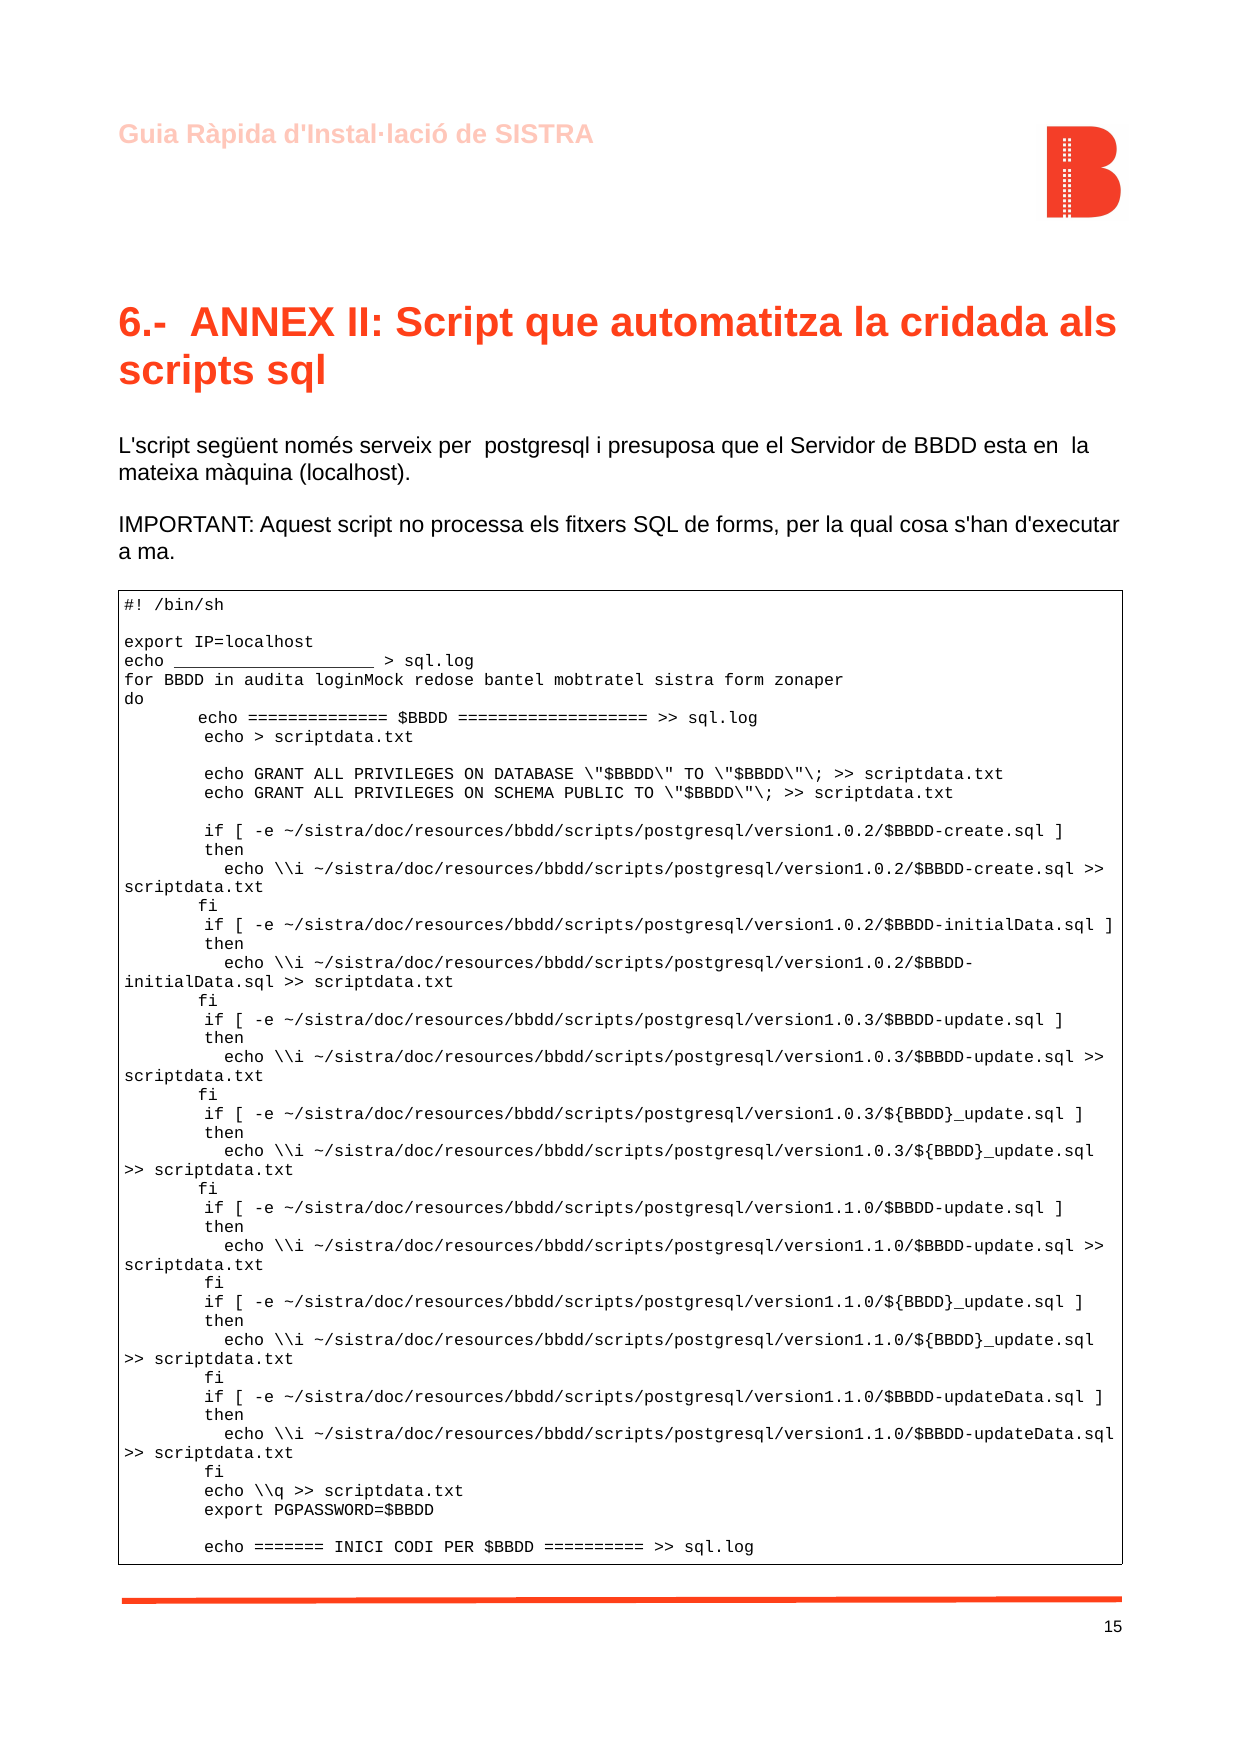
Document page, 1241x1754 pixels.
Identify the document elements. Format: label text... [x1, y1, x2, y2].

table_header #! /bin/sh export IP=localhost echo ____________________ > sql.log for BBDD in audita loginMock redose bantel mobtratel sistra form zonaper do echo ============== $BBDD =================== >> sql.log echo > scriptdata.txt echo GRANT ALL PRIVILEGES ON DATABASE \"$BBDD\" TO \"$BBDD\"\; >> scriptdata.txt echo GRANT ALL PRIVILEGES ON SCHEMA PUBLIC TO \"$BBDD\"\; >> scriptdata.txt if [ -e ~/sistra/doc/resources/bbdd/scripts/postgresql/version1.0.2/$BBDD-create.sql ] then echo \\i ~/sistra/doc/resources/bbdd/scripts/postgresql/version1.0.2/$BBDD-create.sql >> scriptdata.txt fi if [ -e ~/sistra/doc/resources/bbdd/scripts/postgresql/version1.0.2/$BBDD-initialData.sql ] then echo \\i ~/sistra/doc/resources/bbdd/scripts/postgresql/version1.0.2/$BBDD-initialData.sql >> scriptdata.txt fi if [ -e ~/sistra/doc/resources/bbdd/scripts/postgresql/version1.0.3/$BBDD-update.sql ] then echo \\i ~/sistra/doc/resources/bbdd/scripts/postgresql/version1.0.3/$BBDD-update.sql >> scriptdata.txt fi if [ -e ~/sistra/doc/resources/bbdd/scripts/postgresql/version1.0.3/${BBDD}_update.sql ] then echo \\i ~/sistra/doc/resources/bbdd/scripts/postgresql/version1.0.3/${BBDD}_update.sql >> scriptdata.txt fi if [ -e ~/sistra/doc/resources/bbdd/scripts/postgresql/version1.1.0/$BBDD-update.sql ] then echo \\i ~/sistra/doc/resources/bbdd/scripts/postgresql/version1.1.0/$BBDD-update.sql >> scriptdata.txt fi if [ -e ~/sistra/doc/resources/bbdd/scripts/postgresql/version1.1.0/${BBDD}_update.sql ] then echo \\i ~/sistra/doc/resources/bbdd/scripts/postgresql/version1.1.0/${BBDD}_update.sql >> scriptdata.txt fi if [ -e ~/sistra/doc/resources/bbdd/scripts/postgresql/version1.1.0/$BBDD-updateData.sql ] then echo \\i ~/sistra/doc/resources/bbdd/scripts/postgresql/version1.1.0/$BBDD-updateData.sql >> scriptdata.txt fi echo \\q >> scriptdata.txt export PGPASSWORD=$BBDD echo ======= INICI CODI PER $BBDD ========== >> sql.log [119, 591, 1122, 1563]
subtitle ANNEX II: Script que automatitza la cridada als scripts sql [118, 298, 1122, 393]
text IMPORTANT: Aquest script no processa els fitxers SQL de forms, per la qual cosa s'han d'executar a ma. [118, 511, 1122, 564]
text L'script següent només serveix per postgresql i presuposa que el Servidor de BBDD esta en la mateixa màquina (localhost). [118, 432, 1122, 485]
picture [1036, 124, 1130, 221]
